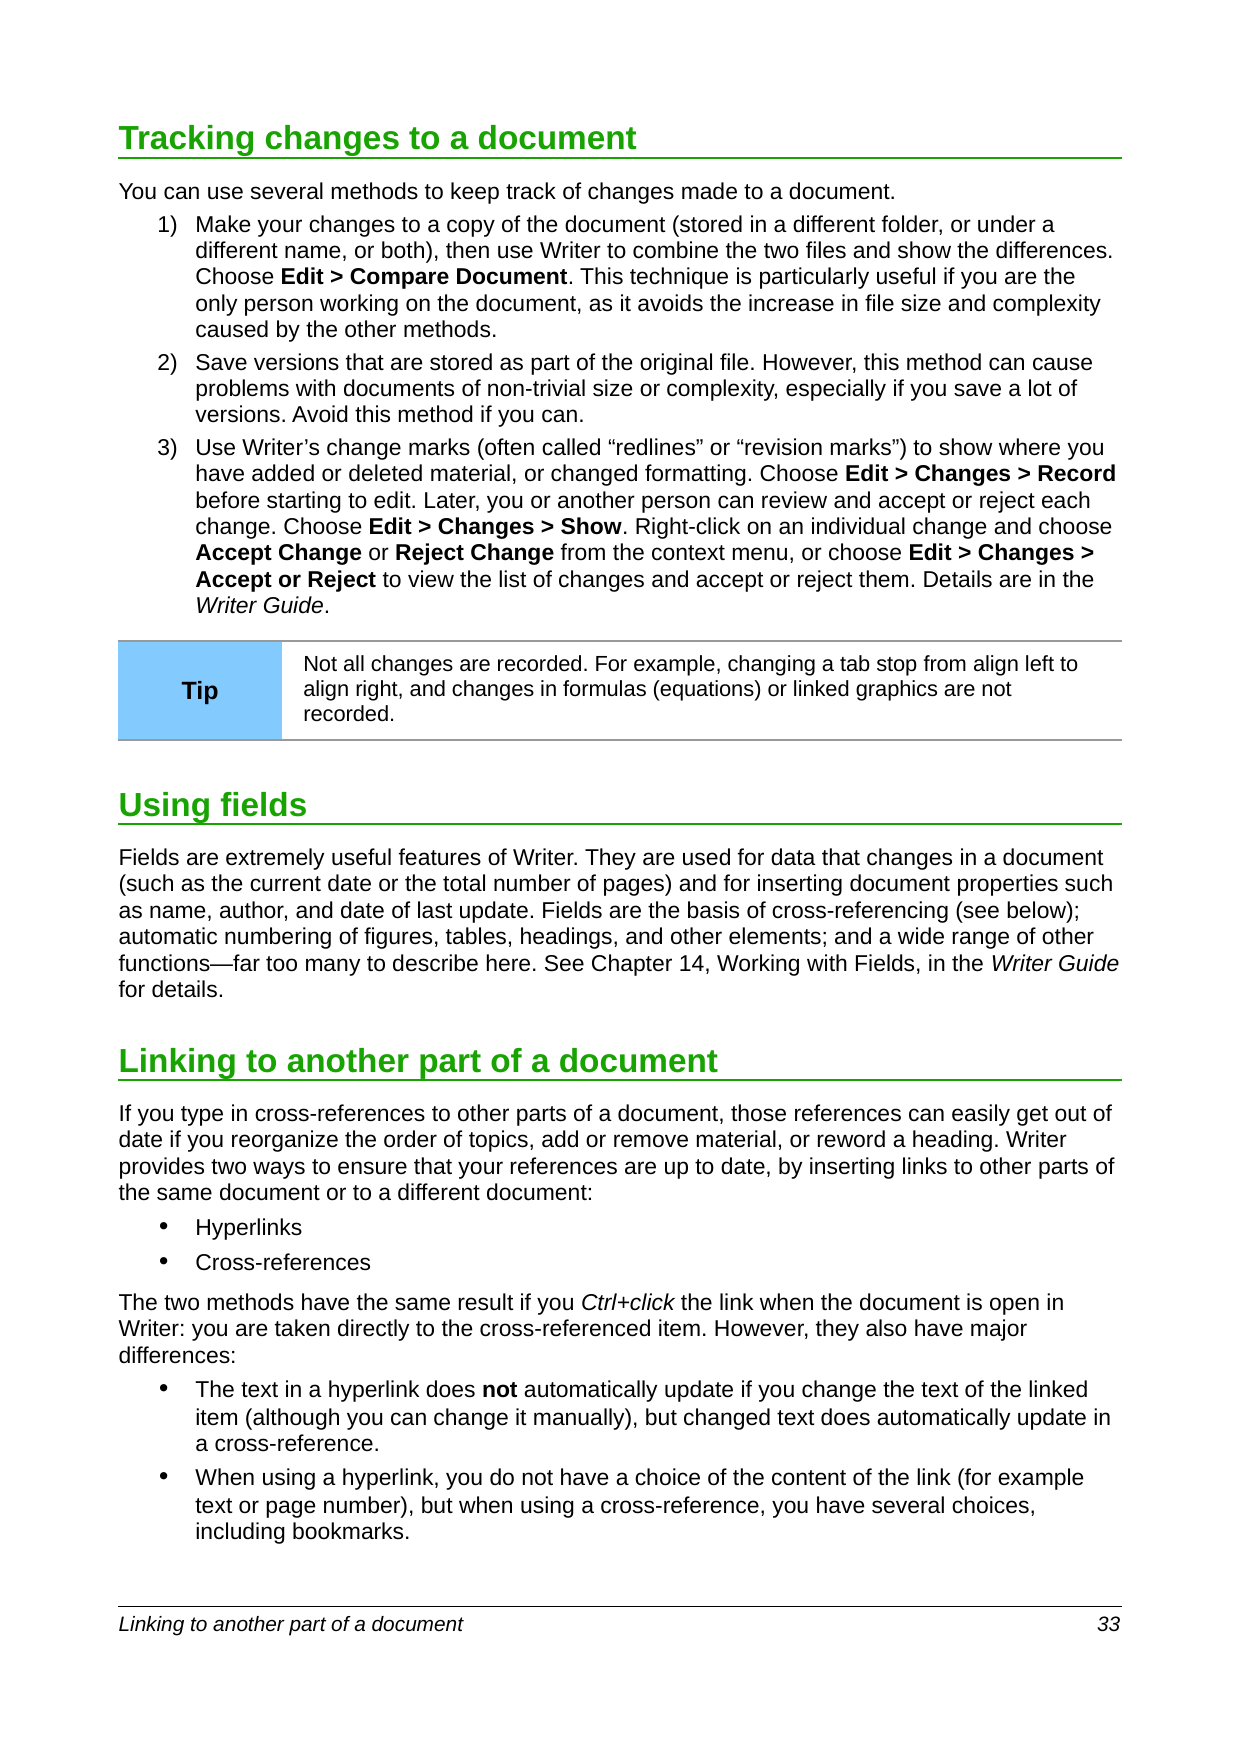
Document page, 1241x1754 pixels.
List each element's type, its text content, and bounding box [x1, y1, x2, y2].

list If you type in cross-references to other parts of a document, those references can easily get out of date if you reorganize the order of topics, add or remove material, or reword a heading. Writer provides two ways to ensure that your references are up to date, by inserting links to other parts of the same document or to a different document: [118, 1100, 1122, 1205]
subtitle Linking to another part of a document [118, 1041, 1122, 1079]
table_header Tip [118, 642, 282, 739]
subtitle Tracking changes to a document [118, 118, 1122, 157]
list The two methods have the same result if you Ctrl+click the link when the document is open in Writer: you are taken directly to the cross-referenced item. However, they also have major differences: [118, 1289, 1122, 1368]
list Hyperlinks [156, 1212, 1122, 1241]
list When using a hyperlink, you do not have a choice of the content of the link (for example text or page number), but when using a cross-reference, you have several choices, including bookmarks. [156, 1462, 1122, 1544]
subtitle Using fields [118, 785, 1122, 823]
table_header Not all changes are recorded. For example, changing a tab stop from align left to align right, and changes in formulas (equations) or linked graphics are not recorded. [282, 642, 1122, 739]
text Fields are extremely useful features of Writer. They are used for data that changes in a document (such as the current date or the total number of pages) and for inserting document properties such as name, author, and date of last update. Fields are the basis of cross-referencing (see below); automatic numbering of figures, tables, headings, and other elements; and a wide range of other functions—far too many to describe here. See Chapter 14, Working with Fields, in the Writer Guide for details. [118, 844, 1122, 1002]
list Save versions that are stored as part of the original file. However, this method can cause problems with documents of non-trivial size or complexity, especially if you save a lot of versions. Avoid this method if you can. [177, 348, 1122, 428]
list Cross-references [156, 1247, 1122, 1276]
list You can use several methods to keep track of changes made to a document. [118, 178, 1122, 204]
list Use Writer’s change marks (often called “redlines” or “revision marks”) to show where you have added or deleted material, or changed formatting. Choose Edit > Changes > Record before starting to edit. Later, you or another person can review and accept or reject each change. Choose Edit > Changes > Show. Right-click on an individual change and choose Accept Change or Reject Change from the context menu, or choose Edit > Changes > Accept or Reject to view the list of changes and accept or reject them. Details are in the Writer Guide. [177, 434, 1122, 618]
list The text in a hyperlink does not automatically update if you change the text of the linked item (although you can change it manually), but changed text does automatically update in a cross-reference. [156, 1374, 1122, 1456]
list Make your changes to a copy of the document (stored in a different folder, or under a different name, or both), then use Writer to combine the two files and show the differences. Choose Edit > Compare Document. This technique is particularly useful if you are the only person working on the document, as it avoids the increase in file size and complexity caused by the other methods. [177, 211, 1122, 342]
